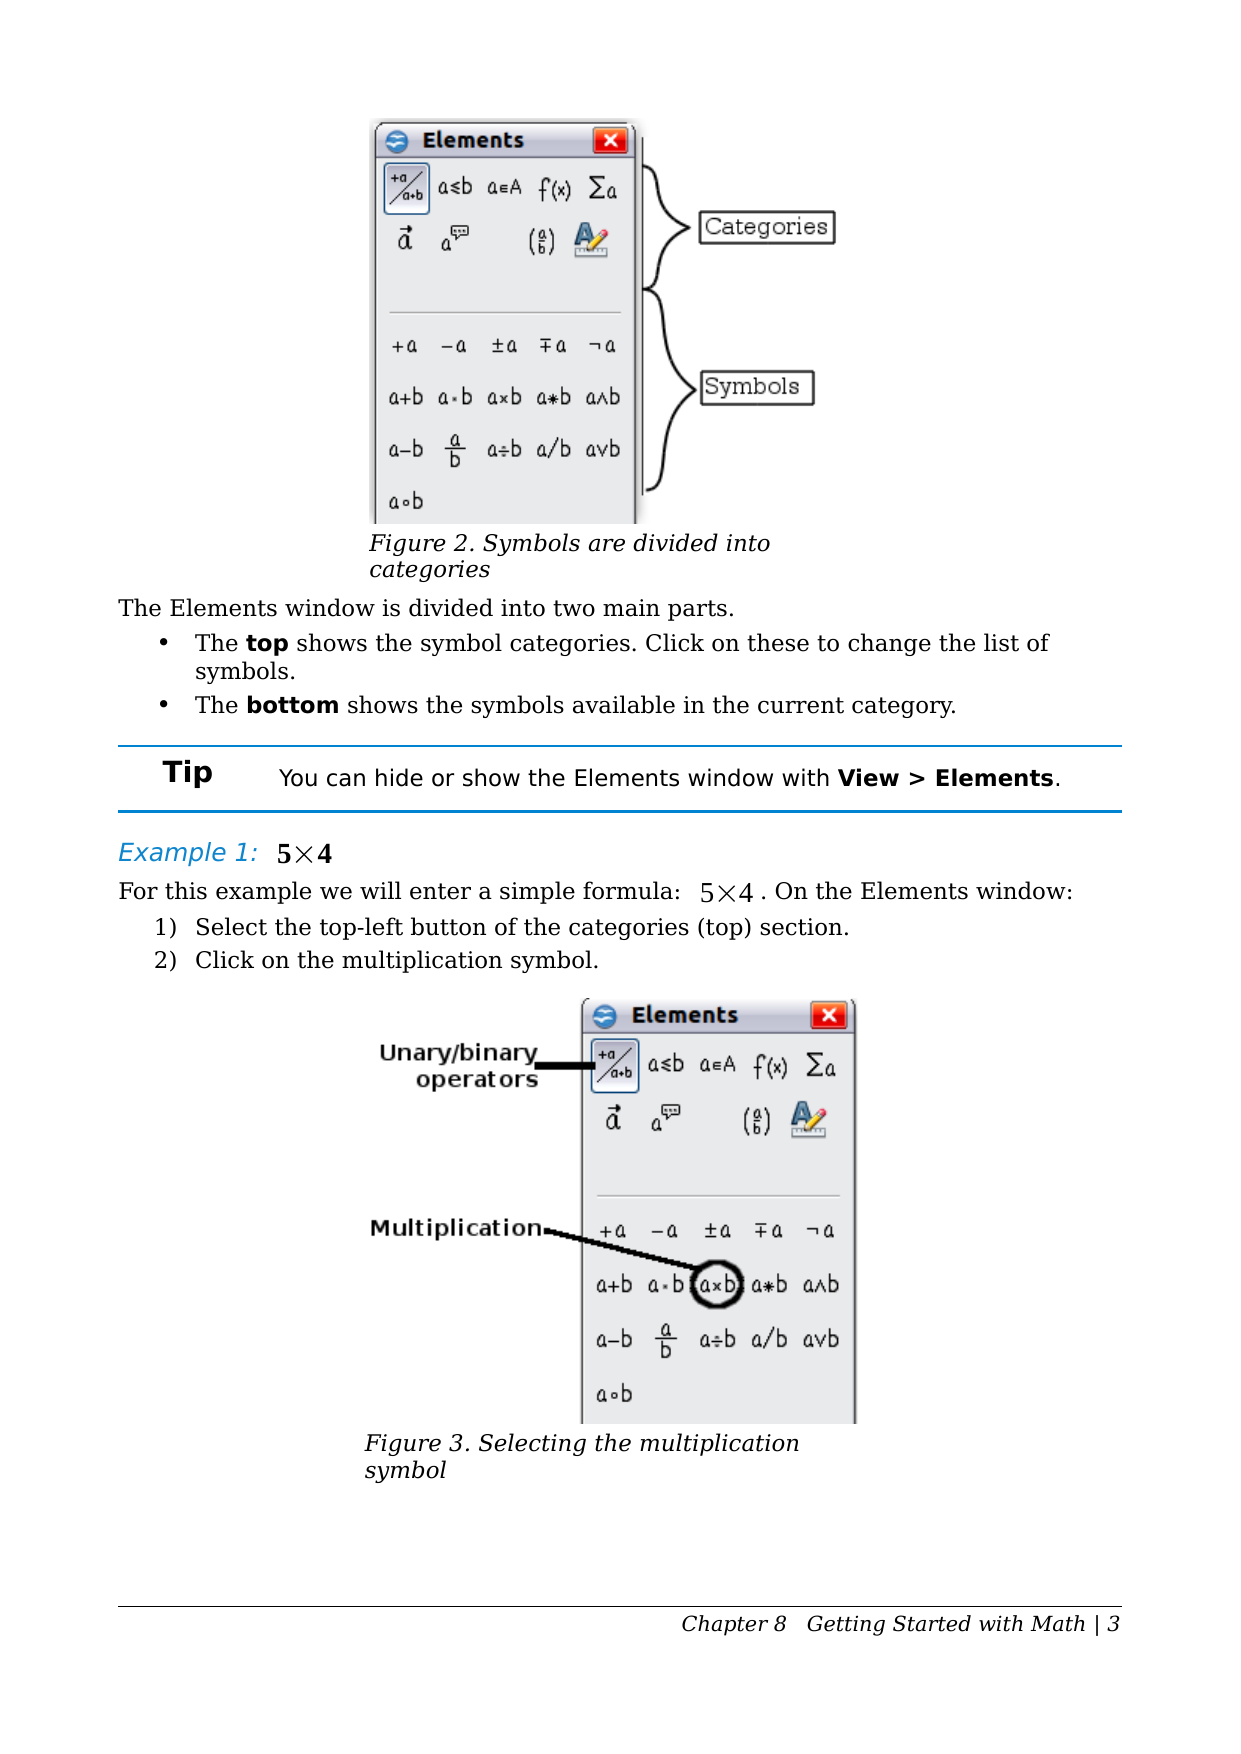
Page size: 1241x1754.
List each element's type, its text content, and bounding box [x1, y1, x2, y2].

picture [364, 998, 859, 1424]
table_header You can hide or show the Elements window with View > Elements. [258, 747, 1122, 810]
table_header Tip [118, 747, 257, 810]
subtitle Example 1: [118, 837, 1122, 869]
picture [369, 118, 842, 524]
text Figure 2. Symbols are divided into categories [369, 530, 871, 583]
list Select the top-left button of the categories (top) section. [177, 914, 1122, 941]
list The top shows the symbol categories. Click on these to change the list of symbols. [156, 629, 1122, 684]
text Figure 3. Selecting the multiplication symbol [364, 1430, 876, 1484]
list The bottom shows the symbols available in the current category. [156, 691, 1122, 720]
list The Elements window is divided into two main parts. [118, 596, 1122, 622]
list Click on the multiplication symbol. [177, 947, 1122, 973]
list For this example we will enter a simple formula:. On the Elements window: [118, 875, 1122, 907]
